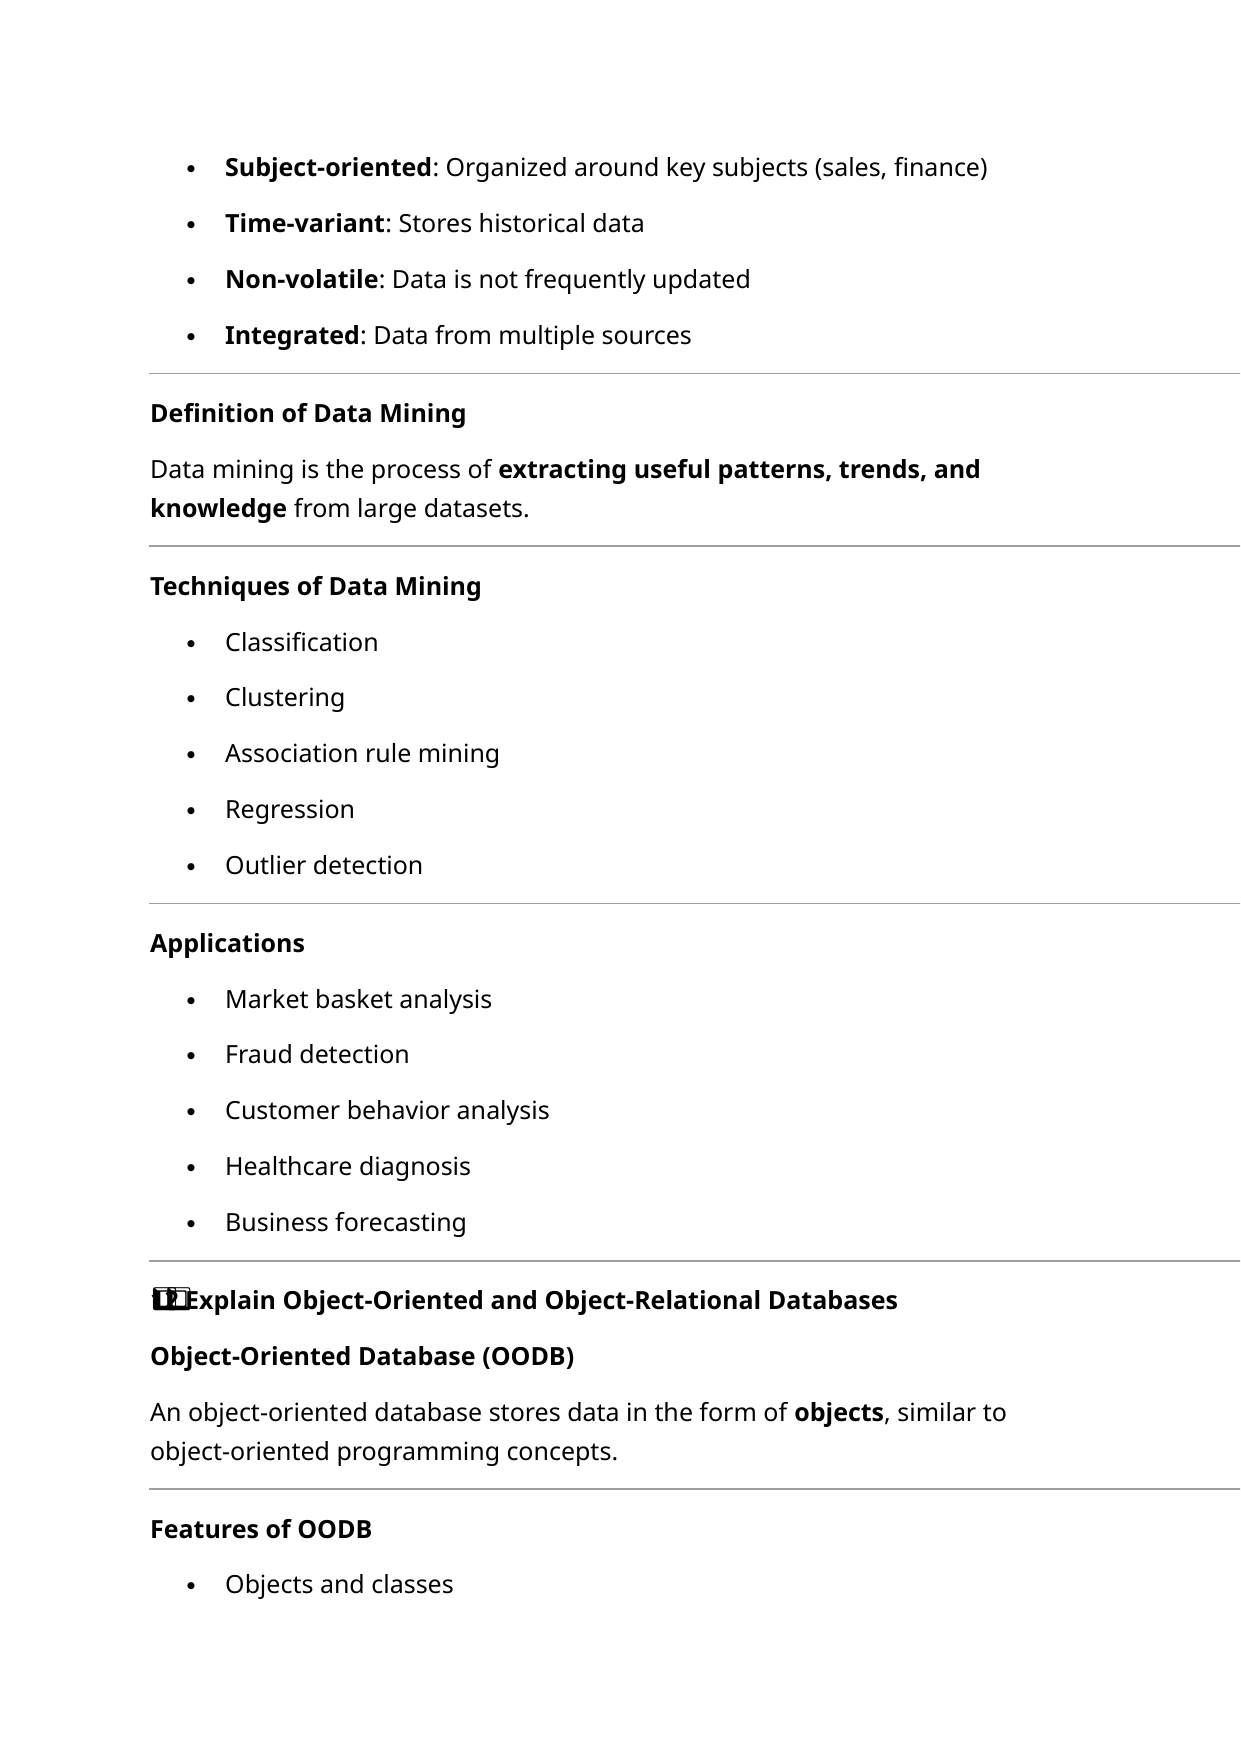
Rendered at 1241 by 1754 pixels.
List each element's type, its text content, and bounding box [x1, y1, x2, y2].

list Subject-oriented: Organized around key subjects (sales, finance) [187, 150, 1090, 184]
list Outlier detection [187, 847, 1090, 882]
list Time-variant: Stores historical data [187, 206, 1090, 240]
list Non-volatile: Data is not frequently updated [187, 262, 1090, 296]
text An object-oriented database stores data in the form of objects, similar to object-oriented programming concepts. [150, 1394, 1090, 1467]
text 1️⃣2️⃣ Explain Object-Oriented and Object-Relational Databases [150, 1282, 1090, 1317]
list Clustering [187, 680, 1090, 714]
text Definition of Data Mining [150, 395, 1090, 429]
list Fraud detection [187, 1037, 1090, 1071]
text Features of OODB [150, 1511, 1090, 1545]
list Classification [187, 624, 1090, 658]
text Object-Oriented Database (OODB) [150, 1338, 1090, 1372]
text Applications [150, 925, 1090, 959]
list Business forecasting [187, 1204, 1090, 1239]
list Healthcare diagnosis [187, 1149, 1090, 1183]
text Data mining is the process of extracting useful patterns, trends, and knowledge from large datasets. [150, 451, 1090, 524]
text Techniques of Data Mining [150, 568, 1090, 602]
list Objects and classes [187, 1567, 1090, 1601]
list Regression [187, 792, 1090, 826]
list Integrated: Data from multiple sources [187, 317, 1090, 352]
list Market basket analysis [187, 981, 1090, 1015]
list Association rule mining [187, 736, 1090, 770]
list Customer behavior analysis [187, 1093, 1090, 1127]
